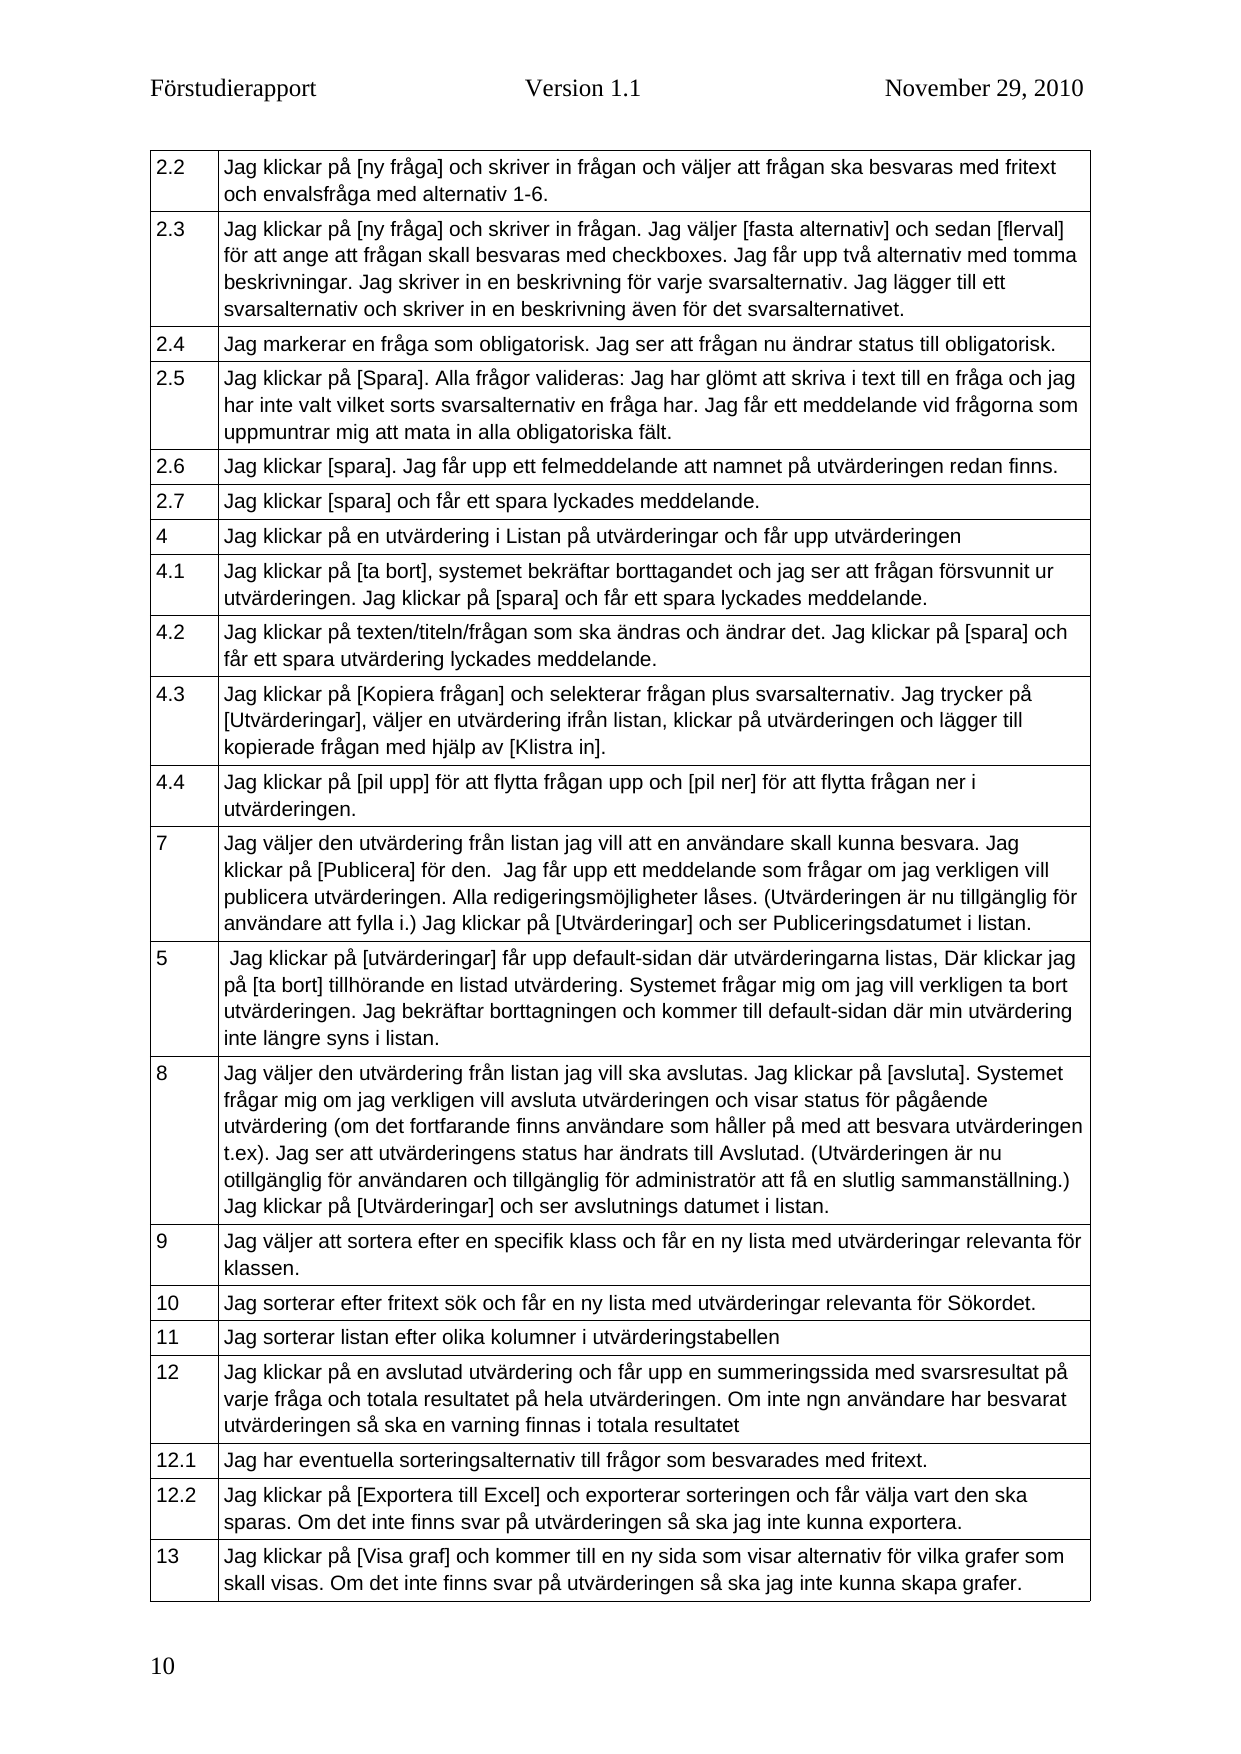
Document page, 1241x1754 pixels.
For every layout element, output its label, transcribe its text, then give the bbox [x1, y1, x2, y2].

table_cell 8 [151, 1057, 218, 1224]
table_cell Jag klickar på [ta bort], systemet bekräftar borttagandet och jag ser att frågan försvunnit ur utvärderingen. Jag klickar på [spara] och får ett spara lyckades meddelande. [219, 555, 1090, 615]
table_cell 2.5 [151, 362, 218, 449]
table_cell Jag klickar på [Visa graf] och kommer till en ny sida som visar alternativ för vilka grafer som skall visas. Om det inte finns svar på utvärderingen så ska jag inte kunna skapa grafer. [219, 1540, 1090, 1601]
table_cell 7 [151, 827, 218, 941]
table_cell Jag klickar [spara]. Jag får upp ett felmeddelande att namnet på utvärderingen redan finns. [219, 450, 1090, 484]
table_cell 2.4 [151, 327, 218, 361]
table_cell 4 [151, 520, 218, 553]
table_cell 9 [151, 1225, 218, 1285]
table_cell Jag klickar på [Kopiera frågan] och selekterar frågan plus svarsalternativ. Jag trycker på [Utvärderingar], väljer en utvärdering ifrån listan, klickar på utvärderingen och lägger till kopierade frågan med hjälp av [Klistra in]. [219, 677, 1090, 764]
table_cell Jag sorterar listan efter olika kolumner i utvärderingstabellen [219, 1321, 1090, 1355]
table_cell 2.7 [151, 485, 218, 519]
table_cell Jag klickar på en avslutad utvärdering och får upp en summeringssida med svarsresultat på varje fråga och totala resultatet på hela utvärderingen. Om inte ngn användare har besvarat utvärderingen så ska en varning finnas i totala resultatet [219, 1356, 1090, 1443]
table_cell Jag klickar på [Spara]. Alla frågor valideras: Jag har glömt att skriva i text till en fråga och jag har inte valt vilket sorts svarsalternativ en fråga har. Jag får ett meddelande vid frågorna som uppmuntrar mig att mata in alla obligatoriska fält. [219, 362, 1090, 449]
table_cell Jag klickar på [pil upp] för att flytta frågan upp och [pil ner] för att flytta frågan ner i utvärderingen. [219, 766, 1090, 826]
table_cell Jag väljer att sortera efter en specifik klass och får en ny lista med utvärderingar relevanta för klassen. [219, 1225, 1090, 1285]
table_cell Jag klickar på [utvärderingar] får upp default-sidan där utvärderingarna listas, Där klickar jag på [ta bort] tillhörande en listad utvärdering. Systemet frågar mig om jag vill verkligen ta bort utvärderingen. Jag bekräftar borttagningen och kommer till default-sidan där min utvärdering inte längre syns i listan. [219, 942, 1090, 1056]
table_cell Jag klickar på texten/titeln/frågan som ska ändras och ändrar det. Jag klickar på [spara] och får ett spara utvärdering lyckades meddelande. [219, 616, 1090, 676]
table_cell Jag klickar på [Exportera till Excel] och exporterar sorteringen och får välja vart den ska sparas. Om det inte finns svar på utvärderingen så ska jag inte kunna exportera. [219, 1479, 1090, 1539]
table_cell 10 [151, 1286, 218, 1320]
table_cell 5 [151, 942, 218, 1056]
table_cell Jag väljer den utvärdering från listan jag vill ska avslutas. Jag klickar på [avsluta]. Systemet frågar mig om jag verkligen vill avsluta utvärderingen och visar status för pågående utvärdering (om det fortfarande finns användare som håller på med att besvara utvärderingen t.ex). Jag ser att utvärderingens status har ändrats till Avslutad. (Utvärderingen är nu otillgänglig för användaren och tillgänglig för administratör att få en slutlig sammanställning.) Jag klickar på [Utvärderingar] och ser avslutnings datumet i listan. [219, 1057, 1090, 1224]
table_cell Jag klickar på [ny fråga] och skriver in frågan. Jag väljer [fasta alternativ] och sedan [flerval] för att ange att frågan skall besvaras med checkboxes. Jag får upp två alternativ med tomma beskrivningar. Jag skriver in en beskrivning för varje svarsalternativ. Jag lägger till ett svarsalternativ och skriver in en beskrivning även för det svarsalternativet. [219, 212, 1090, 326]
table_cell 12.1 [151, 1444, 218, 1478]
table_cell 13 [151, 1540, 218, 1601]
table_cell 4.3 [151, 677, 218, 764]
table_cell Jag klickar [spara] och får ett spara lyckades meddelande. [219, 485, 1090, 519]
table_cell 12 [151, 1356, 218, 1443]
table_cell Jag klickar på [ny fråga] och skriver in frågan och väljer att frågan ska besvaras med fritext och envalsfråga med alternativ 1-6. [219, 151, 1090, 211]
table_cell 4.1 [151, 555, 218, 615]
table_cell 2.2 [151, 151, 218, 211]
table_cell 2.6 [151, 450, 218, 484]
table_cell Jag sorterar efter fritext sök och får en ny lista med utvärderingar relevanta för Sökordet. [219, 1286, 1090, 1320]
table_cell 4.2 [151, 616, 218, 676]
table_cell 2.3 [151, 212, 218, 326]
table_cell 4.4 [151, 766, 218, 826]
table_cell 12.2 [151, 1479, 218, 1539]
table_cell Jag har eventuella sorteringsalternativ till frågor som besvarades med fritext. [219, 1444, 1090, 1478]
table_cell Jag markerar en fråga som obligatorisk. Jag ser att frågan nu ändrar status till obligatorisk. [219, 327, 1090, 361]
table_cell Jag väljer den utvärdering från listan jag vill att en användare skall kunna besvara. Jag klickar på [Publicera] för den. Jag får upp ett meddelande som frågar om jag verkligen vill publicera utvärderingen. Alla redigeringsmöjligheter låses. (Utvärderingen är nu tillgänglig för användare att fylla i.) Jag klickar på [Utvärderingar] och ser Publiceringsdatumet i listan. [219, 827, 1090, 941]
table_cell Jag klickar på en utvärdering i Listan på utvärderingar och får upp utvärderingen [219, 520, 1090, 553]
table_cell 11 [151, 1321, 218, 1355]
